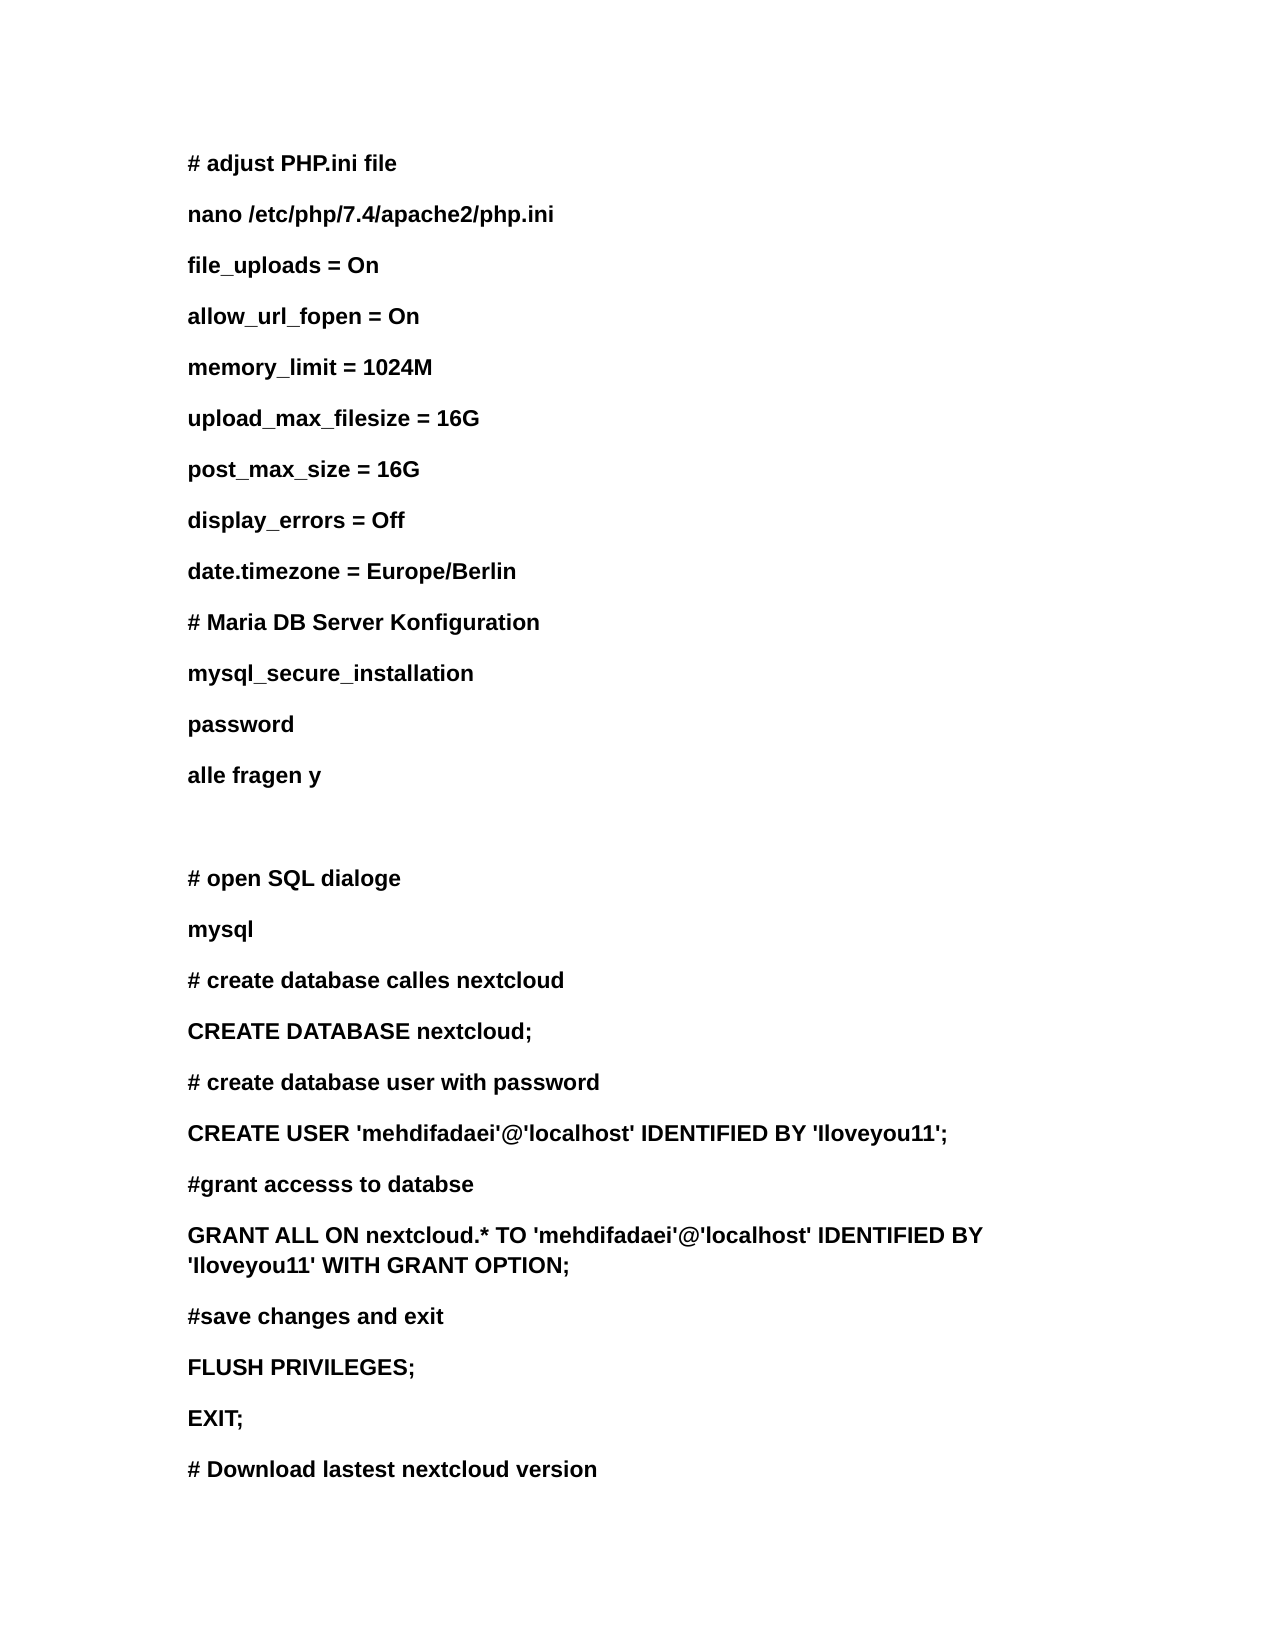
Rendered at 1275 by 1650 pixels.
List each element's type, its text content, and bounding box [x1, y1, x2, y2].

text memory_limit = 1024M [187, 354, 1087, 381]
text #save changes and exit [187, 1303, 1087, 1329]
text # create database user with password [187, 1069, 1087, 1095]
text CREATE USER 'mehdifadaei'@'localhost' IDENTIFIED BY 'Iloveyou11'; [187, 1120, 1087, 1146]
text display_errors = Off [187, 507, 1087, 534]
text # adjust PHP.ini file [187, 150, 1087, 176]
text FLUSH PRIVILEGES; [187, 1354, 1087, 1381]
text # create database calles nextcloud [187, 967, 1087, 993]
text # Download lastest nextcloud version [187, 1456, 1087, 1483]
text #grant accesss to databse [187, 1171, 1087, 1197]
text mysql [187, 916, 1087, 942]
text alle fragen y [187, 762, 1087, 789]
text allow_url_fopen = On [187, 303, 1087, 329]
text nano /etc/php/7.4/apache2/php.ini [187, 201, 1087, 227]
text password [187, 711, 1087, 738]
text # open SQL dialoge [187, 864, 1087, 891]
text upload_max_filesize = 16G [187, 405, 1087, 432]
text GRANT ALL ON nextcloud.* TO 'mehdifadaei'@'localhost' IDENTIFIED BY 'Iloveyou11' WITH GRANT OPTION; [187, 1222, 1087, 1278]
text file_uploads = On [187, 252, 1087, 278]
text # Maria DB Server Konfiguration [187, 609, 1087, 636]
text CREATE DATABASE nextcloud; [187, 1018, 1087, 1044]
text mysql_secure_installation [187, 660, 1087, 687]
text post_max_size = 16G [187, 456, 1087, 483]
text date.timezone = Europe/Berlin [187, 558, 1087, 585]
text EXIT; [187, 1405, 1087, 1432]
